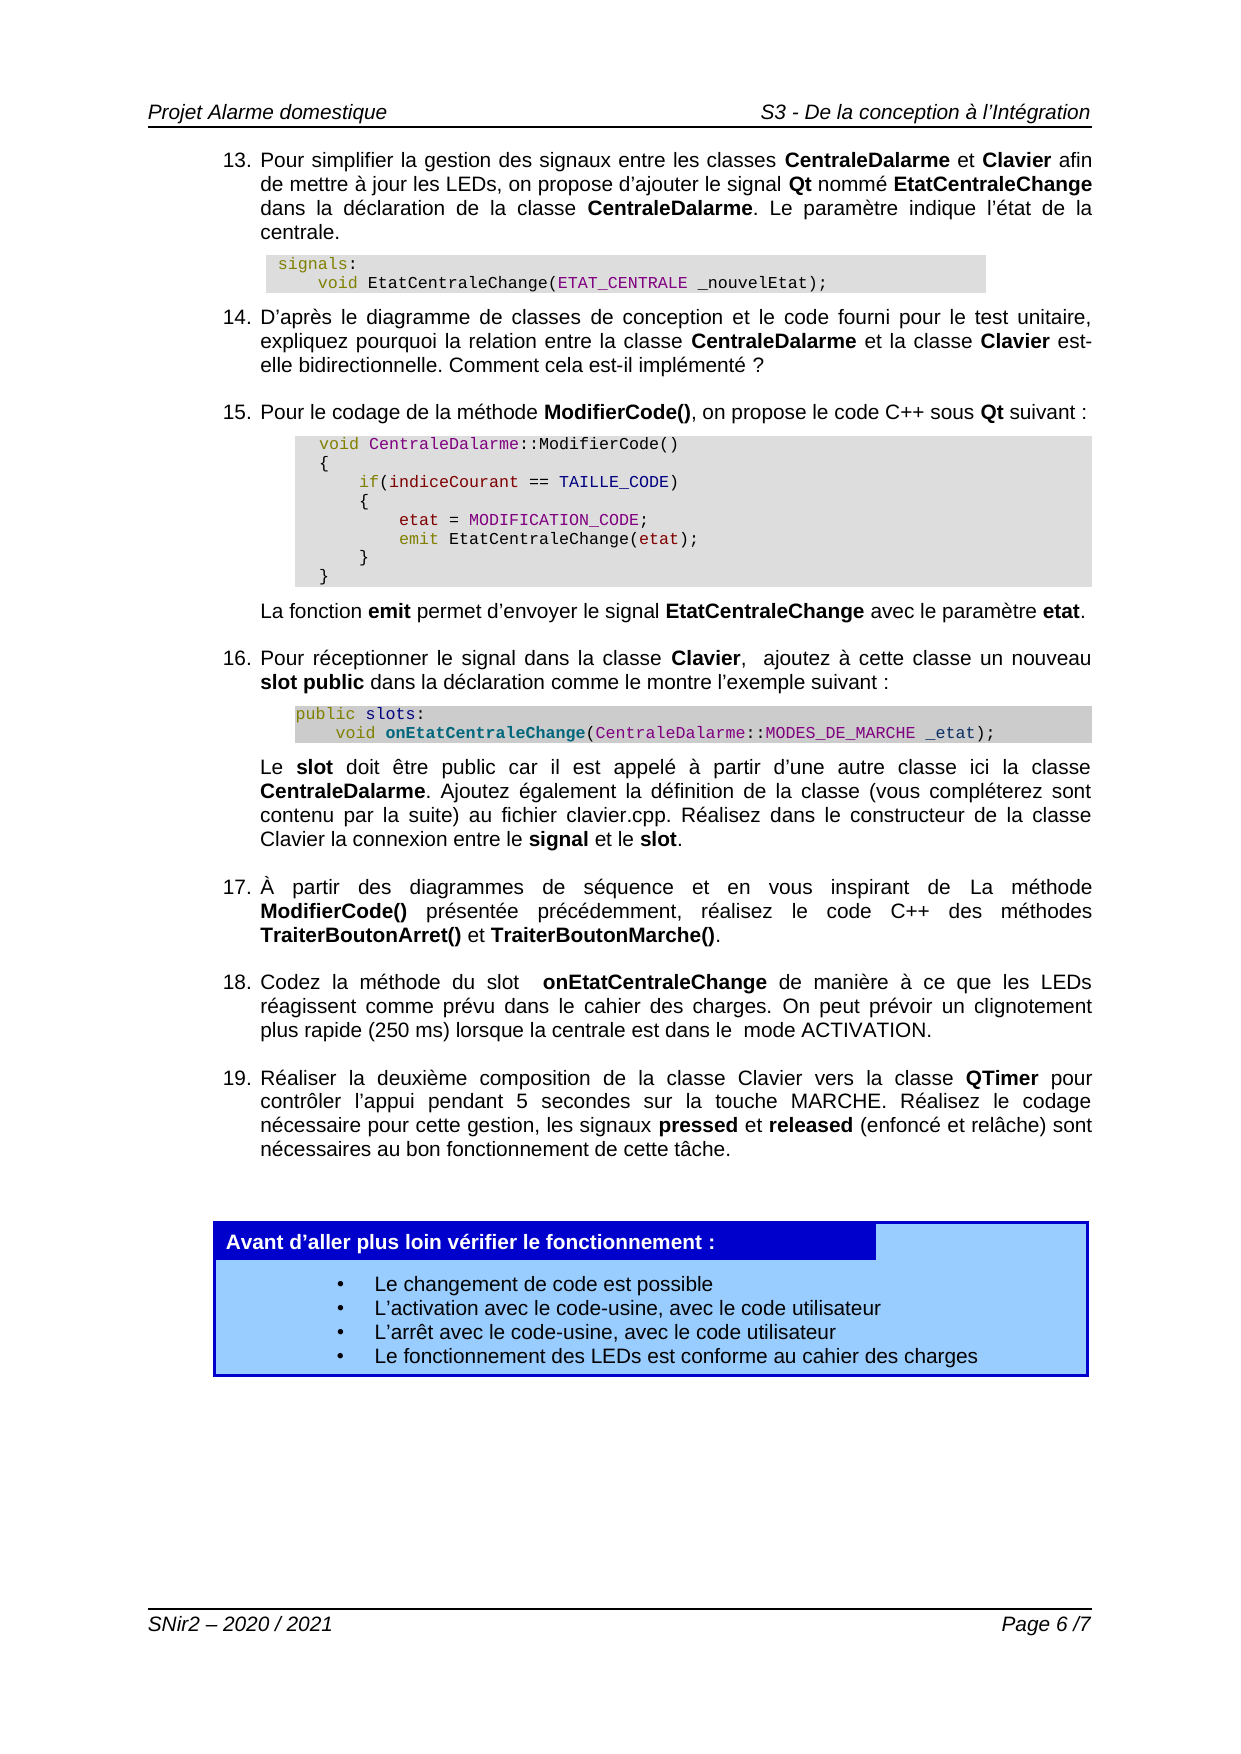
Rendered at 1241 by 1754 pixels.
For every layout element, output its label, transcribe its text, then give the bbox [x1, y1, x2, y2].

table_header [876, 1224, 1086, 1260]
text if(indiceCourant == TAILLE_CODE) [295, 474, 1092, 492]
list La fonction emit permet d’envoyer le signal EtatCentraleChange avec le paramètre etat. [223, 598, 1092, 622]
list Réaliser la deuxième composition de la classe Clavier vers la classe QTimer pour contrôler l’appui pendant 5 secondes sur la touche MARCHE. Réalisez le codage nécessaire pour cette gestion, les signaux pressed et released (enfoncé et relâche) sont nécessaires au bon fonctionnement de cette tâche. [223, 1065, 1092, 1161]
text Le slot doit être public car il est appelé à partir d’une autre classe ici la classe CentraleDalarme. Ajoutez également la définition de la classe (vous compléterez sont contenu par la suite) au fichier clavier.cpp. Réalisez dans le constructeur de la classe Clavier la connexion entre le signal et le slot. [260, 755, 1092, 851]
list Pour réceptionner le signal dans la classe Clavier, ajoutez à cette classe un nouveau slot public dans la déclaration comme le montre l’exemple suivant : [223, 646, 1092, 694]
text void onEtatCentraleChange(CentraleDalarme::MODES_DE_MARCHE _etat); [295, 724, 1092, 743]
text signals: [266, 255, 986, 274]
text void EtatCentraleChange(ETAT_CENTRALE _nouvelEtat); [266, 274, 986, 293]
list D’après le diagramme de classes de conception et le code fourni pour le test unitaire, expliquez pourquoi la relation entre la classe CentraleDalarme et la classe Clavier est-elle bidirectionnelle. Comment cela est-il implémenté ? [223, 305, 1092, 377]
text etat = MODIFICATION_CODE; [295, 511, 1092, 530]
text emit EtatCentraleChange(etat); [295, 530, 1092, 549]
text { [295, 492, 1092, 511]
text void CentraleDalarme::ModifierCode() [295, 436, 1092, 455]
list Pour le codage de la méthode ModifierCode(), on propose le code C++ sous Qt suivant : [223, 400, 1092, 424]
list Pour simplifier la gestion des signaux entre les classes CentraleDalarme et Clavier afin de mettre à jour les LEDs, on propose d’ajouter le signal Qt nommé EtatCentraleChange dans la déclaration de la classe CentraleDalarme. Le paramètre indique l’état de la centrale. [223, 148, 1092, 243]
list Codez la méthode du slot onEtatCentraleChange de manière à ce que les LEDs réagissent comme prévu dans le cahier des charges. On peut prévoir un clignotement plus rapide (250 ms) lorsque la centrale est dans le mode ACTIVATION. [223, 970, 1092, 1042]
list À partir des diagrammes de séquence et en vous inspirant de La méthode ModifierCode() présentée précédemment, réalisez le code C++ des méthodes TraiterBoutonArret() et TraiterBoutonMarche(). [223, 874, 1092, 946]
text { [295, 455, 1092, 474]
table_header Avant d’aller plus loin vérifier le fonctionnement : [216, 1224, 876, 1260]
text } [295, 549, 1092, 568]
table_cell Le changement de code est possible L’activation avec le code-usine, avec le code utilisateur L’arrêt avec le code-usine, avec le code utilisateur Le fonctionnement des LEDs est conforme au cahier des charges [216, 1260, 1086, 1374]
text } [295, 568, 1092, 587]
text public slots: [295, 706, 1092, 724]
